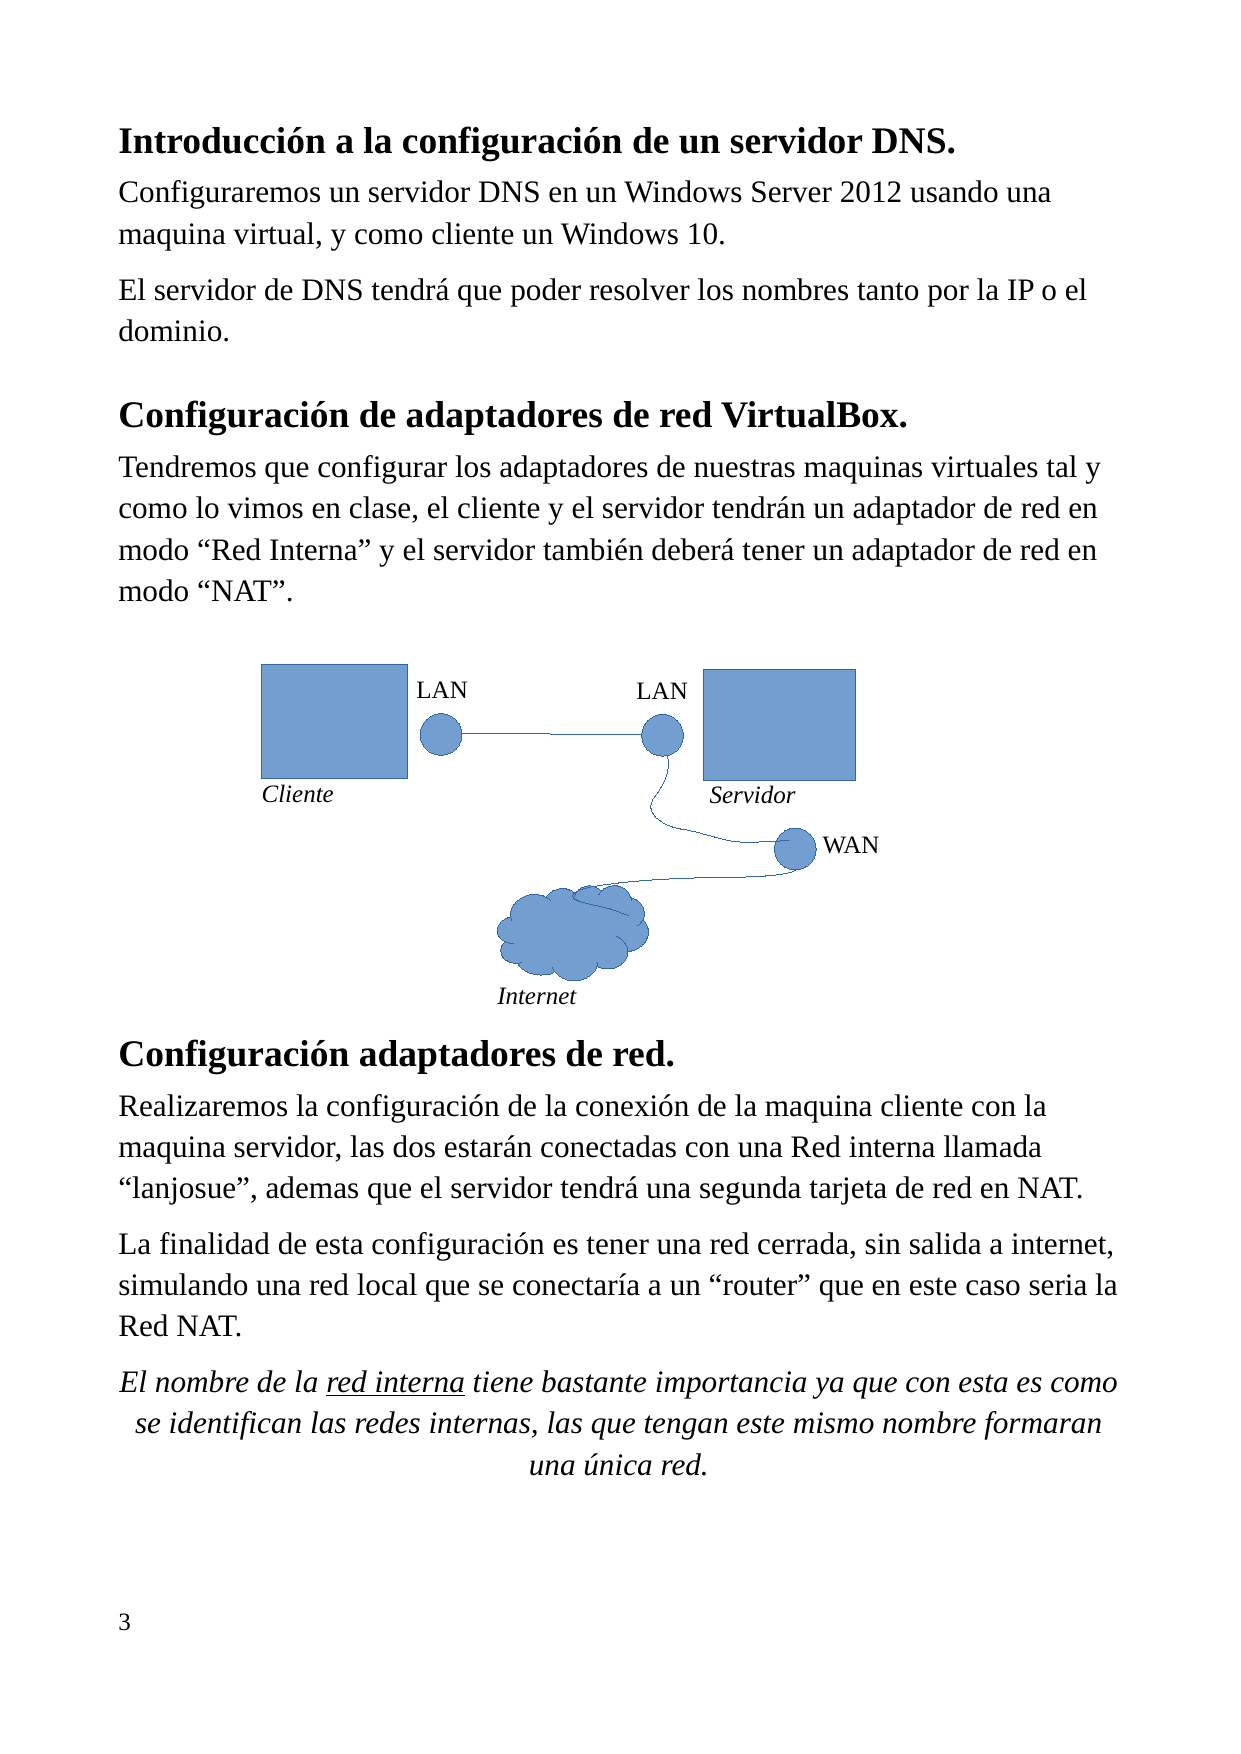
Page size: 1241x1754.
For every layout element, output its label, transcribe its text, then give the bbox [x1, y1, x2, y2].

subtitle Configuración de adaptadores de red VirtualBox. [118, 393, 1122, 436]
text El servidor de DNS tendrá que poder resolver los nombres tanto por la IP o el dominio. [118, 271, 1122, 348]
text El nombre de la red interna tiene bastante importancia ya que con esta es como se identifican las redes internas, las que tengan este mismo nombre formaran una única red. [118, 1363, 1122, 1482]
subtitle Configuración adaptadores de red. [118, 1031, 1122, 1074]
subtitle Introducción a la configuración de un servidor DNS. [118, 118, 1122, 161]
text Cliente [261, 779, 407, 808]
text Tendremos que configurar los adaptadores de nuestras maquinas virtuales tal y como lo vimos en clase, el cliente y el servidor tendrán un adaptador de red en modo “Red Interna” y el servidor también deberá tener un adaptador de red en modo “NAT”. [118, 448, 1122, 608]
text Servidor [703, 781, 856, 809]
text Configuraremos un servidor DNS en un Windows Server 2012 usando una maquina virtual, y como cliente un Windows 10. [118, 174, 1122, 251]
text La finalidad de esta configuración es tener una red cerrada, sin salida a internet, simulando una red local que se conectaría a un “router” que en este caso seria la Red NAT. [118, 1225, 1122, 1344]
text [497, 898, 519, 926]
text Realizaremos la configuración de la conexión de la maquina cliente con la maquina servidor, las dos estarán conectadas con una Red interna llamada “lanjosue”, ademas que el servidor tendrá una segunda tarjeta de red en NAT. [118, 1087, 1122, 1205]
text Internet [497, 935, 648, 1010]
text [635, 898, 648, 925]
